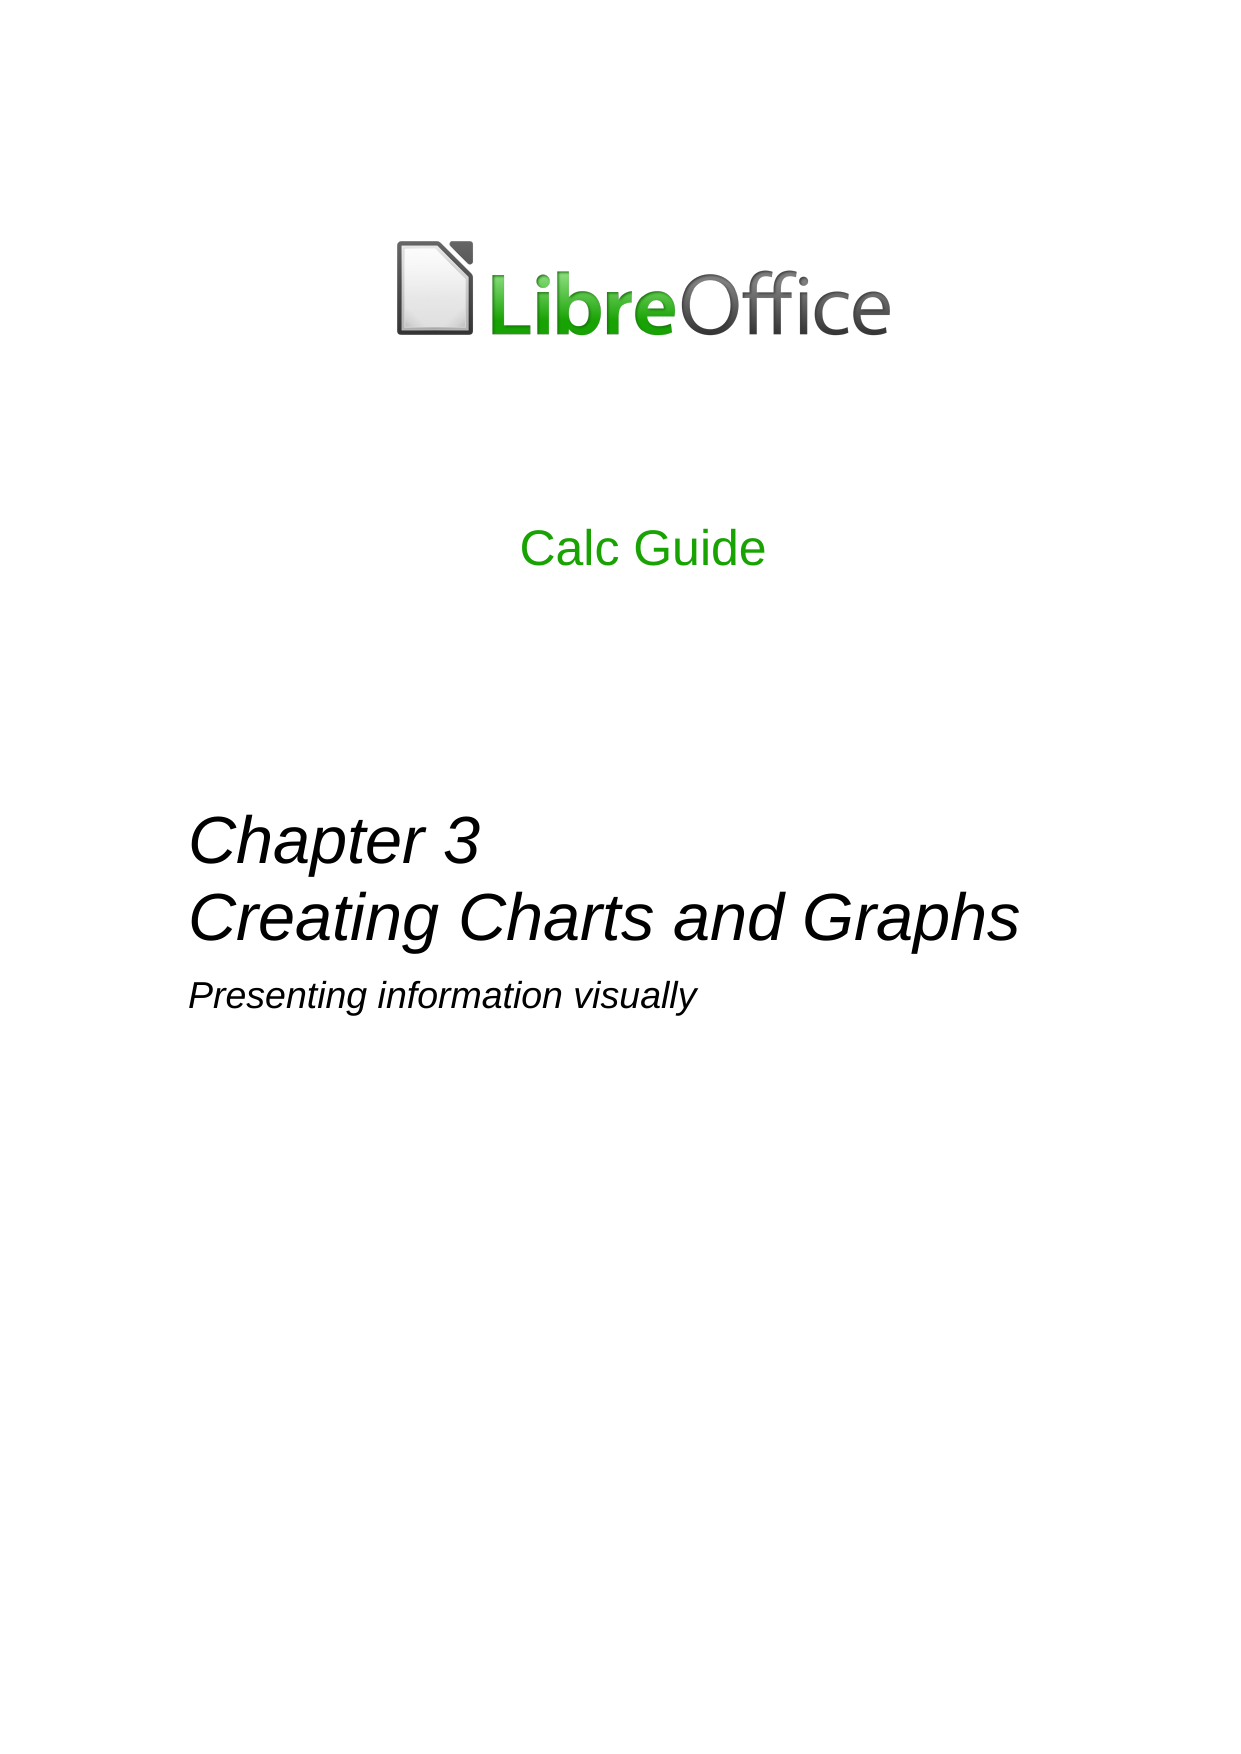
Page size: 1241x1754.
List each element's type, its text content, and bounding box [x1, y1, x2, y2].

title Chapter 3 Creating Charts and Graphs [188, 801, 1098, 954]
subtitle Presenting information visually [188, 974, 1098, 1017]
text Calc Guide [188, 518, 1098, 576]
picture [392, 236, 893, 342]
